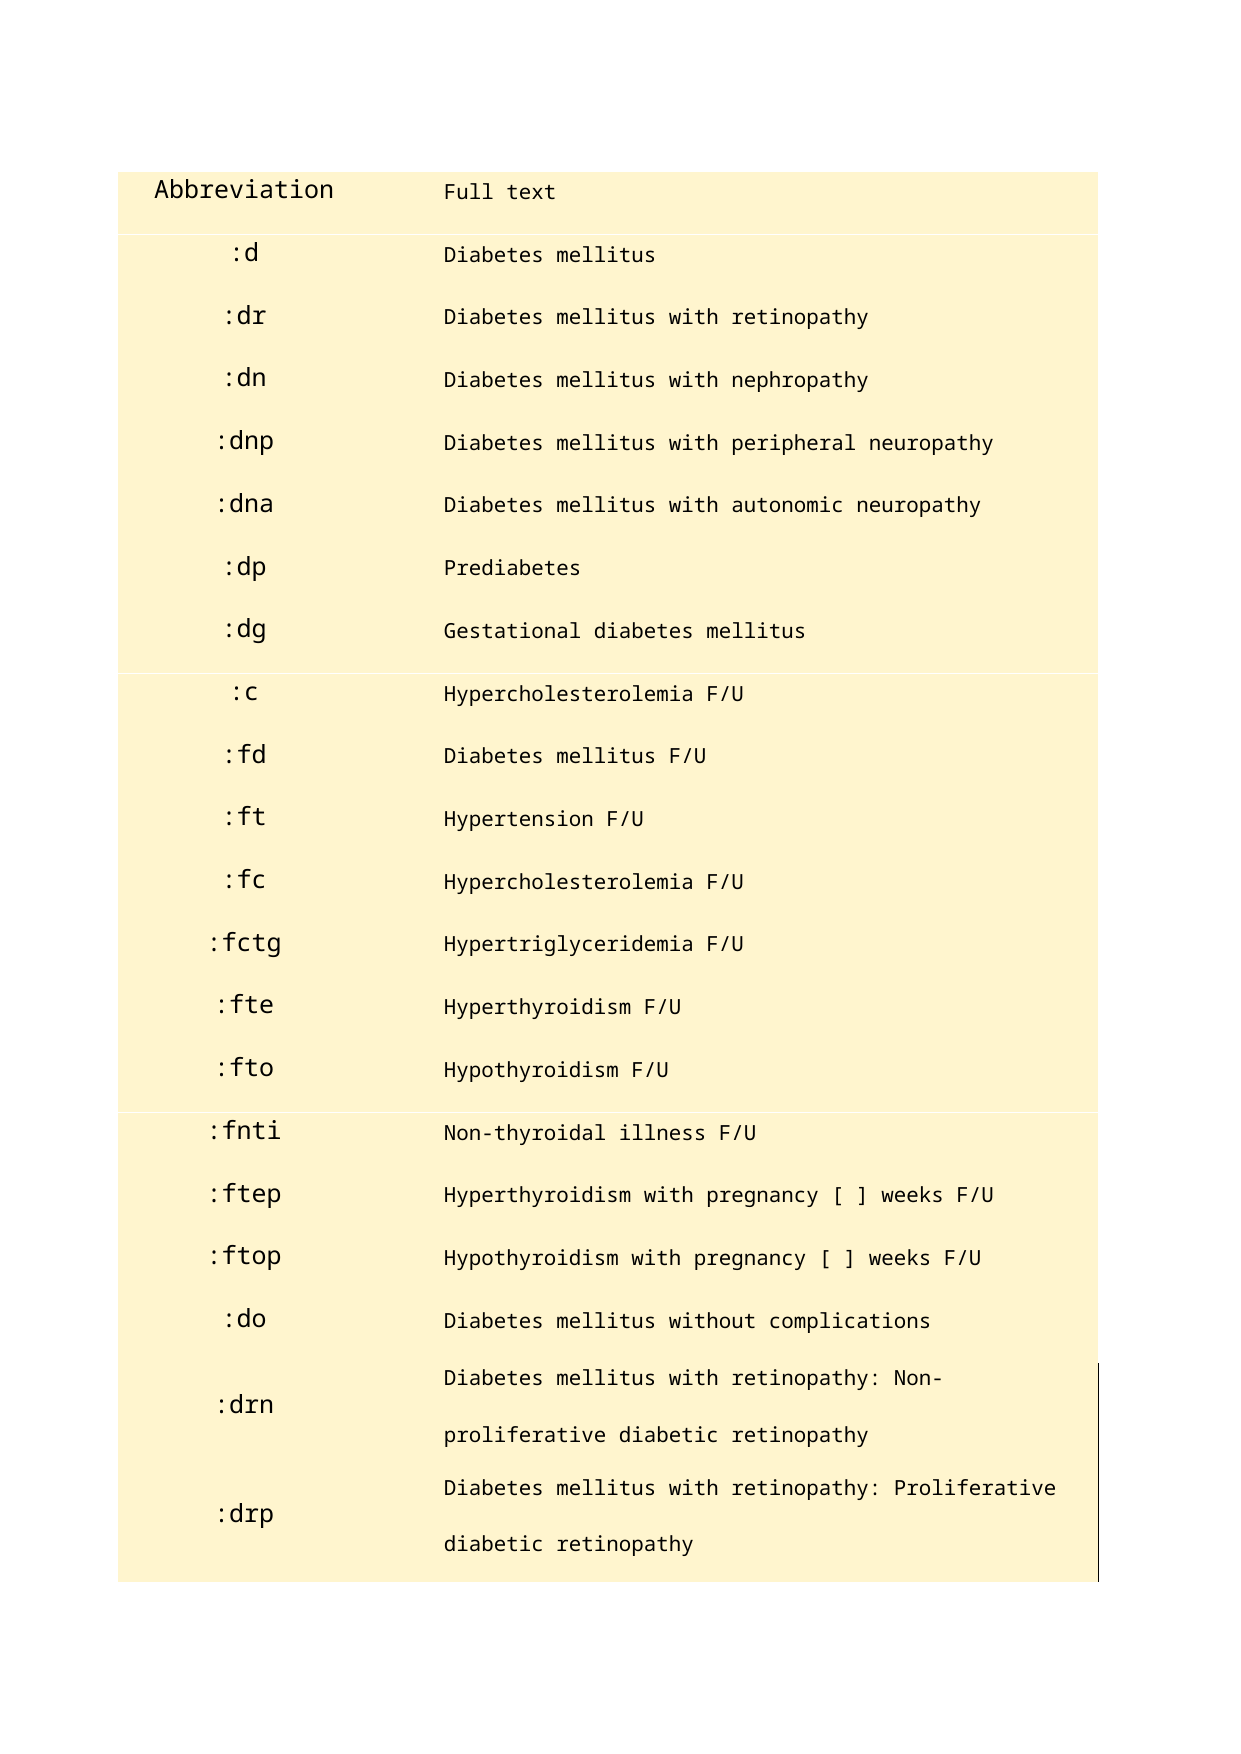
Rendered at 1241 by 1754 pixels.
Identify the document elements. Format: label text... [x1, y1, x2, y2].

table_cell Prediabetes [370, 548, 1098, 611]
table_cell Hypothyroidism with pregnancy [ ] weeks F/U [370, 1238, 1098, 1301]
table_cell :ftop [118, 1238, 370, 1301]
table_header Full text [370, 172, 1098, 234]
table_cell Diabetes mellitus [370, 235, 1098, 297]
table_cell Diabetes mellitus with nephropathy [370, 360, 1098, 423]
table_cell :dnp [118, 423, 370, 485]
table_cell Diabetes mellitus with autonomic neuropathy [370, 485, 1098, 548]
table_cell :ftep [118, 1175, 370, 1238]
table_cell Hyperthyroidism F/U [370, 987, 1098, 1050]
table_cell Hypertriglyceridemia F/U [370, 924, 1098, 987]
table_cell :fd [118, 736, 370, 799]
table_cell Hyperthyroidism with pregnancy [ ] weeks F/U [370, 1175, 1098, 1238]
table_cell Hypertension F/U [370, 799, 1098, 862]
table_cell :dg [118, 611, 370, 673]
table_cell Hypercholesterolemia F/U [370, 862, 1098, 924]
table_cell :fte [118, 987, 370, 1050]
table_cell Gestational diabetes mellitus [370, 611, 1098, 673]
table_cell :d [118, 235, 370, 297]
table_cell :dp [118, 548, 370, 611]
table_cell :dna [118, 485, 370, 548]
table_cell :dr [118, 297, 370, 360]
table_cell :fc [118, 862, 370, 924]
table_cell :drp [118, 1473, 370, 1582]
table_cell :do [118, 1301, 370, 1363]
table_cell Diabetes mellitus with retinopathy [370, 297, 1098, 360]
table_cell :dn [118, 360, 370, 423]
table_cell Non-thyroidal illness F/U [370, 1113, 1098, 1175]
table_cell :fto [118, 1050, 370, 1112]
table_cell Hypercholesterolemia F/U [370, 674, 1098, 736]
table_cell Hypothyroidism F/U [370, 1050, 1098, 1112]
table_cell Diabetes mellitus with retinopathy: Non-proliferative diabetic retinopathy [370, 1363, 1098, 1473]
table_cell Diabetes mellitus F/U [370, 736, 1098, 799]
table_cell :ft [118, 799, 370, 862]
table_cell :fctg [118, 924, 370, 987]
table_cell :c [118, 674, 370, 736]
table_cell :drn [118, 1363, 370, 1473]
table_cell Diabetes mellitus with peripheral neuropathy [370, 423, 1098, 485]
table_cell :fnti [118, 1113, 370, 1175]
table_cell Diabetes mellitus without complications [370, 1301, 1098, 1363]
table_header Abbreviation [118, 172, 370, 234]
table_cell Diabetes mellitus with retinopathy: Proliferative diabetic retinopathy [370, 1473, 1098, 1582]
